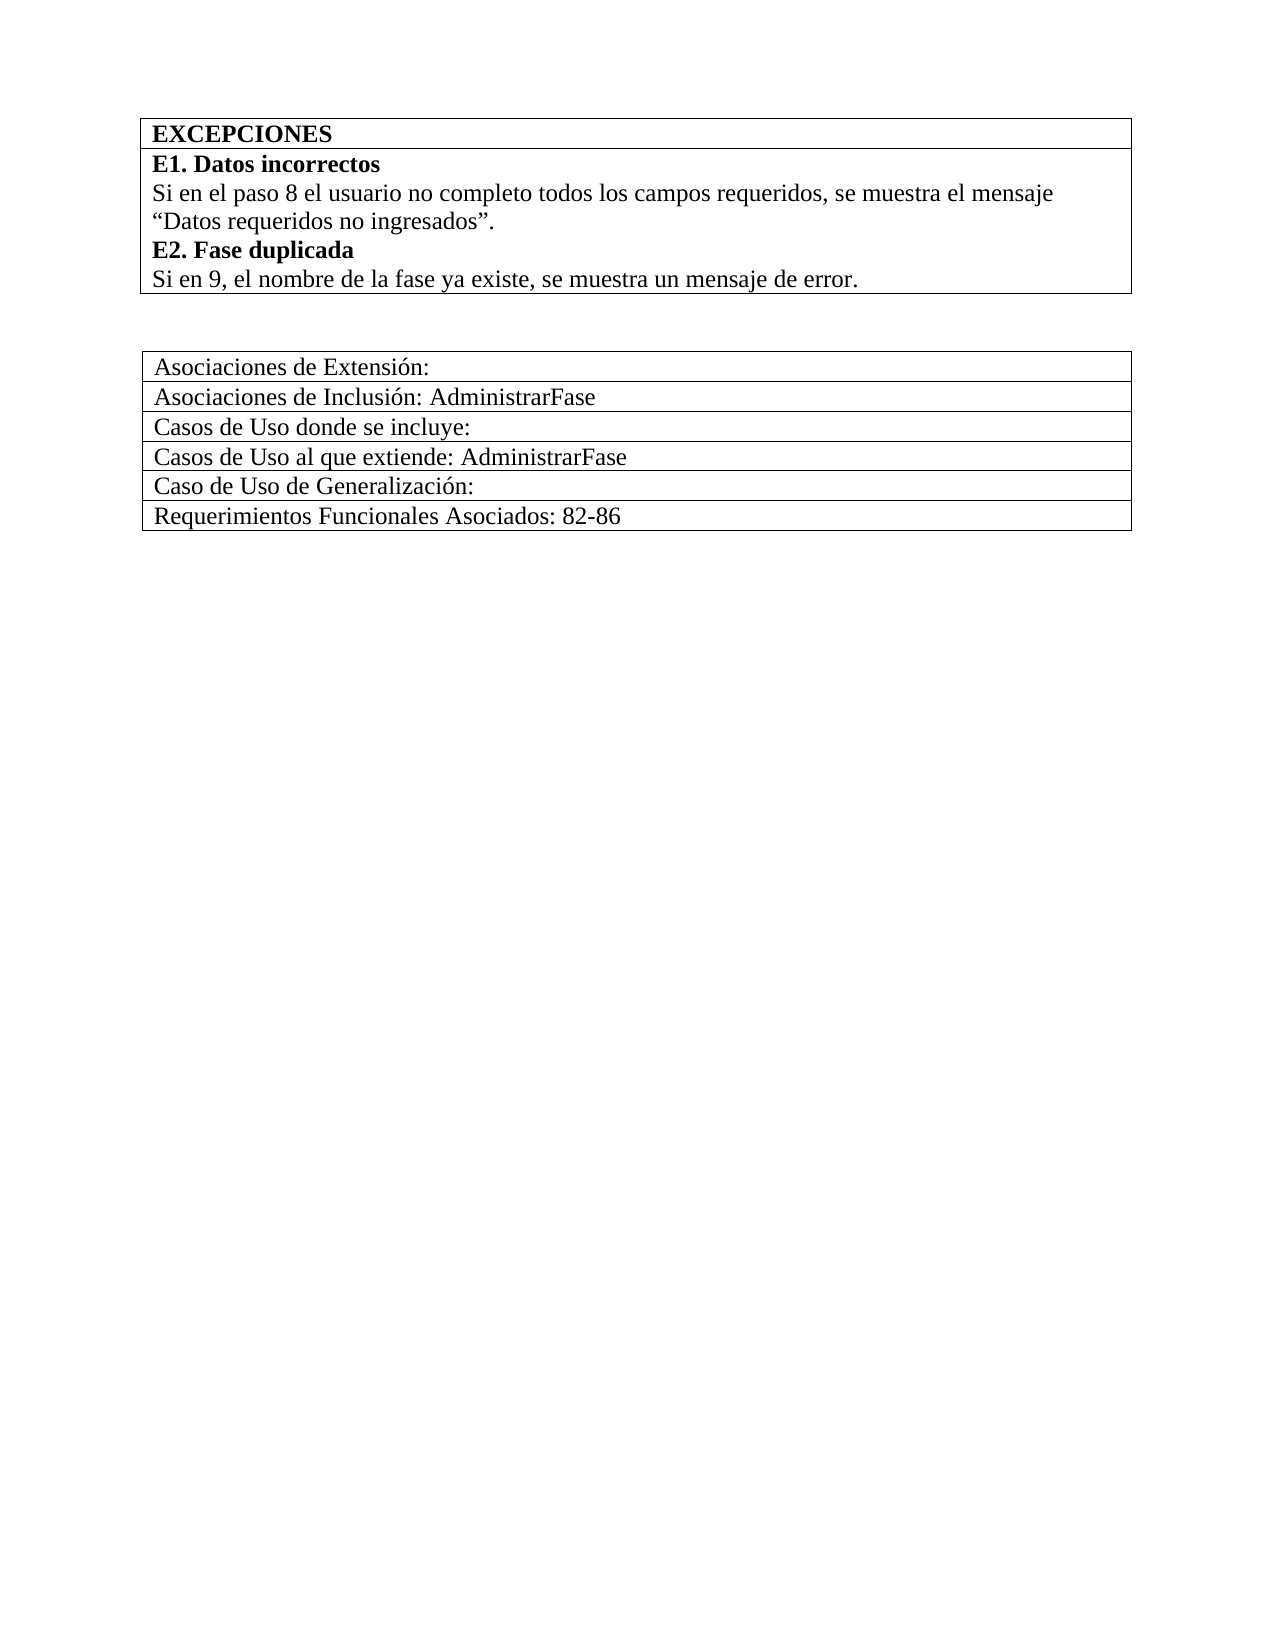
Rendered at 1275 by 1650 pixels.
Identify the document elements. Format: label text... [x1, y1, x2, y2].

table_cell Casos de Uso al que extiende: AdministrarFase [143, 442, 1131, 470]
table_cell Requerimientos Funcionales Asociados: 82-86 [143, 501, 1131, 530]
table_cell Caso de Uso de Generalización: [143, 471, 1131, 500]
table_cell E1. Datos incorrectos Si en el paso 8 el usuario no completo todos los campos requeridos, se muestra el mensaje “Datos requeridos no ingresados”. E2. Fase duplicada Si en 9, el nombre de la fase ya existe, se muestra un mensaje de error. [141, 149, 1131, 293]
table_cell Casos de Uso donde se incluye: [143, 412, 1131, 441]
table_header Asociaciones de Extensión: [143, 352, 1131, 381]
table_cell Asociaciones de Inclusión: AdministrarFase [143, 382, 1131, 411]
table_header EXCEPCIONES [141, 119, 1131, 148]
